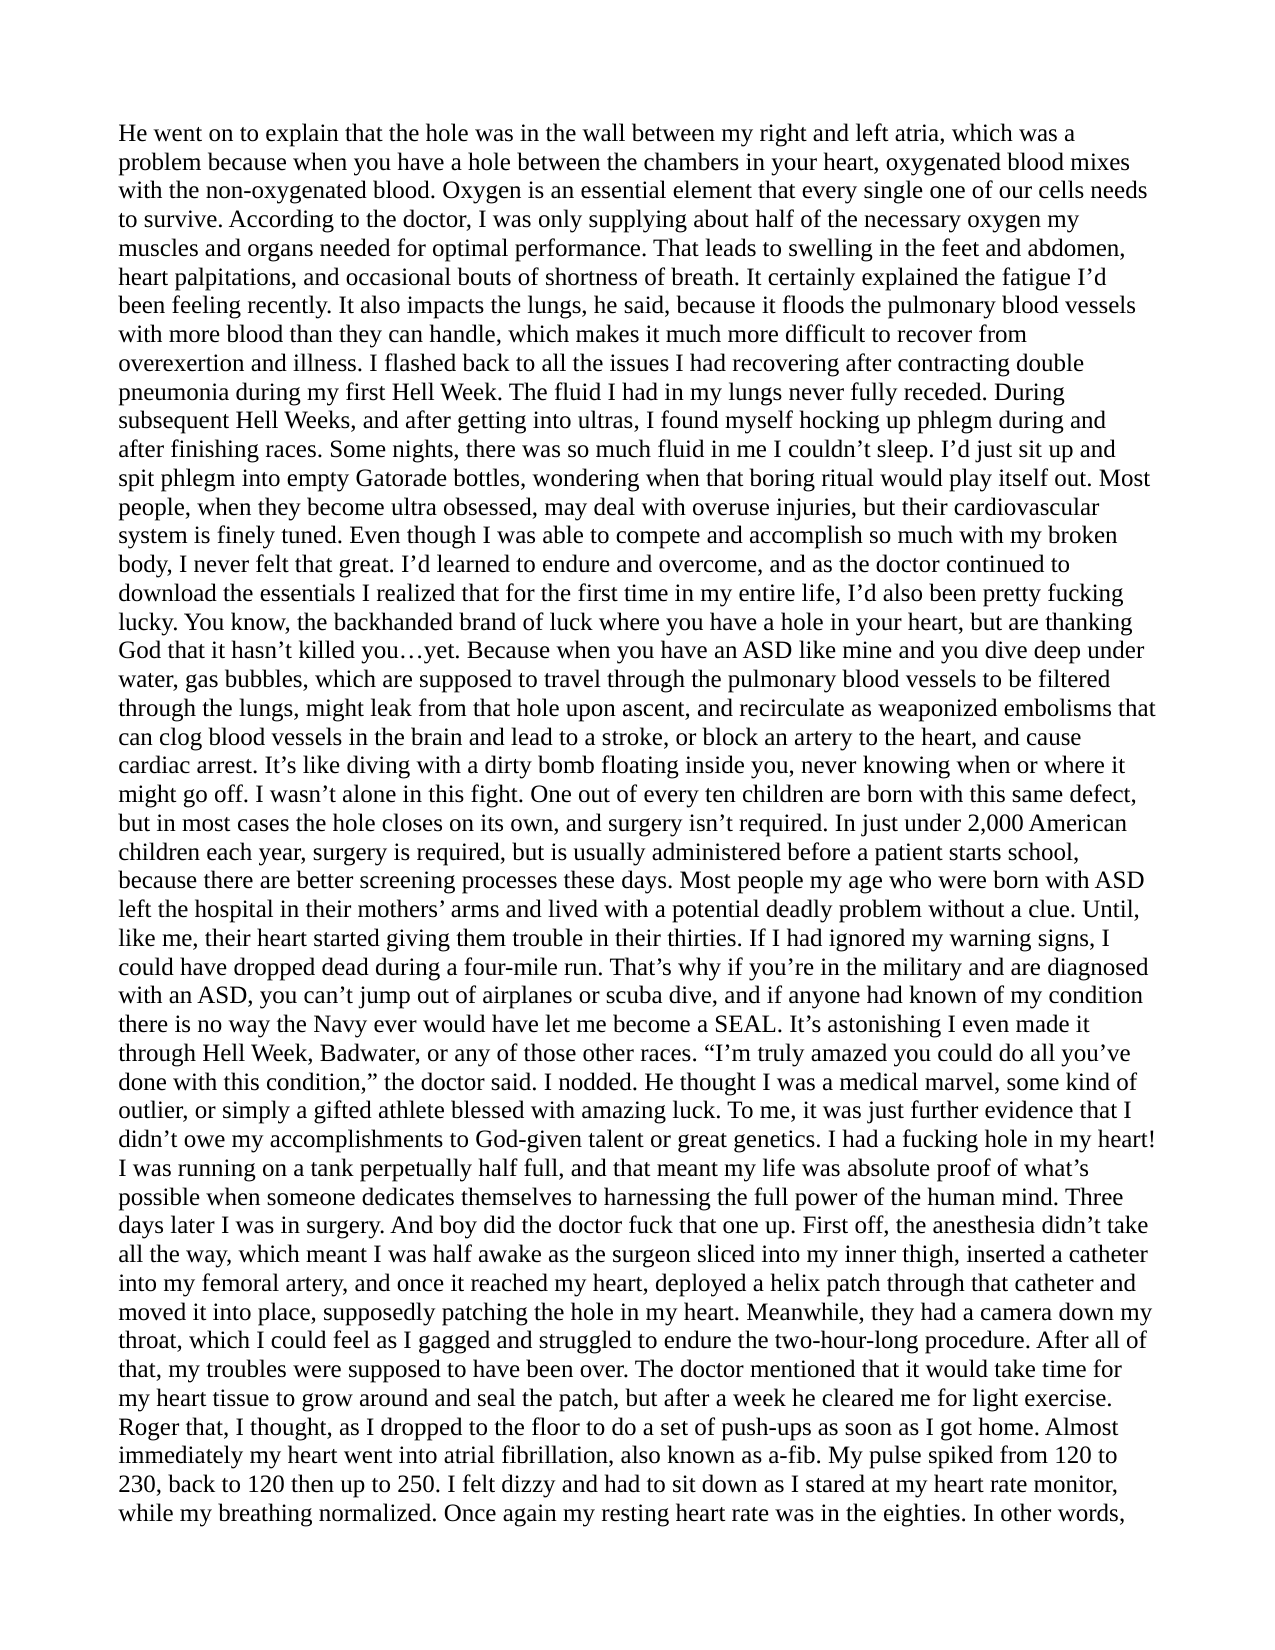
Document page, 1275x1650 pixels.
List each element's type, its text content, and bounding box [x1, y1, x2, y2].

text He went on to explain that the hole was in the wall between my right and left atria, which was a problem because when you have a hole between the chambers in your heart, oxygenated blood mixes with the non-oxygenated blood. Oxygen is an essential element that every single one of our cells needs to survive. According to the doctor, I was only supplying about half of the necessary oxygen my muscles and organs needed for optimal performance. That leads to swelling in the feet and abdomen, heart palpitations, and occasional bouts of shortness of breath. It certainly explained the fatigue I’d been feeling recently. It also impacts the lungs, he said, because it floods the pulmonary blood vessels with more blood than they can handle, which makes it much more difficult to recover from overexertion and illness. I flashed back to all the issues I had recovering after contracting double pneumonia during my first Hell Week. The fluid I had in my lungs never fully receded. During subsequent Hell Weeks, and after getting into ultras, I found myself hocking up phlegm during and after finishing races. Some nights, there was so much fluid in me I couldn’t sleep. I’d just sit up and spit phlegm into empty Gatorade bottles, wondering when that boring ritual would play itself out. Most people, when they become ultra obsessed, may deal with overuse injuries, but their cardiovascular system is finely tuned. Even though I was able to compete and accomplish so much with my broken body, I never felt that great. I’d learned to endure and overcome, and as the doctor continued to download the essentials I realized that for the first time in my entire life, I’d also been pretty fucking lucky. You know, the backhanded brand of luck where you have a hole in your heart, but are thanking God that it hasn’t killed you…yet. Because when you have an ASD like mine and you dive deep under water, gas bubbles, which are supposed to travel through the pulmonary blood vessels to be filtered through the lungs, might leak from that hole upon ascent, and recirculate as weaponized embolisms that can clog blood vessels in the brain and lead to a stroke, or block an artery to the heart, and cause cardiac arrest. It’s like diving with a dirty bomb floating inside you, never knowing when or where it might go off. I wasn’t alone in this fight. One out of every ten children are born with this same defect, but in most cases the hole closes on its own, and surgery isn’t required. In just under 2,000 American children each year, surgery is required, but is usually administered before a patient starts school, because there are better screening processes these days. Most people my age who were born with ASD left the hospital in their mothers’ arms and lived with a potential deadly problem without a clue. Until, like me, their heart started giving them trouble in their thirties. If I had ignored my warning signs, I could have dropped dead during a four-mile run. That’s why if you’re in the military and are diagnosed with an ASD, you can’t jump out of airplanes or scuba dive, and if anyone had known of my condition there is no way the Navy ever would have let me become a SEAL. It’s astonishing I even made it through Hell Week, Badwater, or any of those other races. “I’m truly amazed you could do all you’ve done with this condition,” the doctor said. I nodded. He thought I was a medical marvel, some kind of outlier, or simply a gifted athlete blessed with amazing luck. To me, it was just further evidence that I didn’t owe my accomplishments to God-given talent or great genetics. I had a fucking hole in my heart! I was running on a tank perpetually half full, and that meant my life was absolute proof of what’s possible when someone dedicates themselves to harnessing the full power of the human mind. Three days later I was in surgery. And boy did the doctor fuck that one up. First off, the anesthesia didn’t take all the way, which meant I was half awake as the surgeon sliced into my inner thigh, inserted a catheter into my femoral artery, and once it reached my heart, deployed a helix patch through that catheter and moved it into place, supposedly patching the hole in my heart. Meanwhile, they had a camera down my throat, which I could feel as I gagged and struggled to endure the two-hour-long procedure. After all of that, my troubles were supposed to have been over. The doctor mentioned that it would take time for my heart tissue to grow around and seal the patch, but after a week he cleared me for light exercise. Roger that, I thought, as I dropped to the floor to do a set of push-ups as soon as I got home. Almost immediately my heart went into atrial fibrillation, also known as a-fib. My pulse spiked from 120 to 230, back to 120 then up to 250. I felt dizzy and had to sit down as I stared at my heart rate monitor, while my breathing normalized. Once again my resting heart rate was in the eighties. In other words, [118, 118, 1157, 1527]
